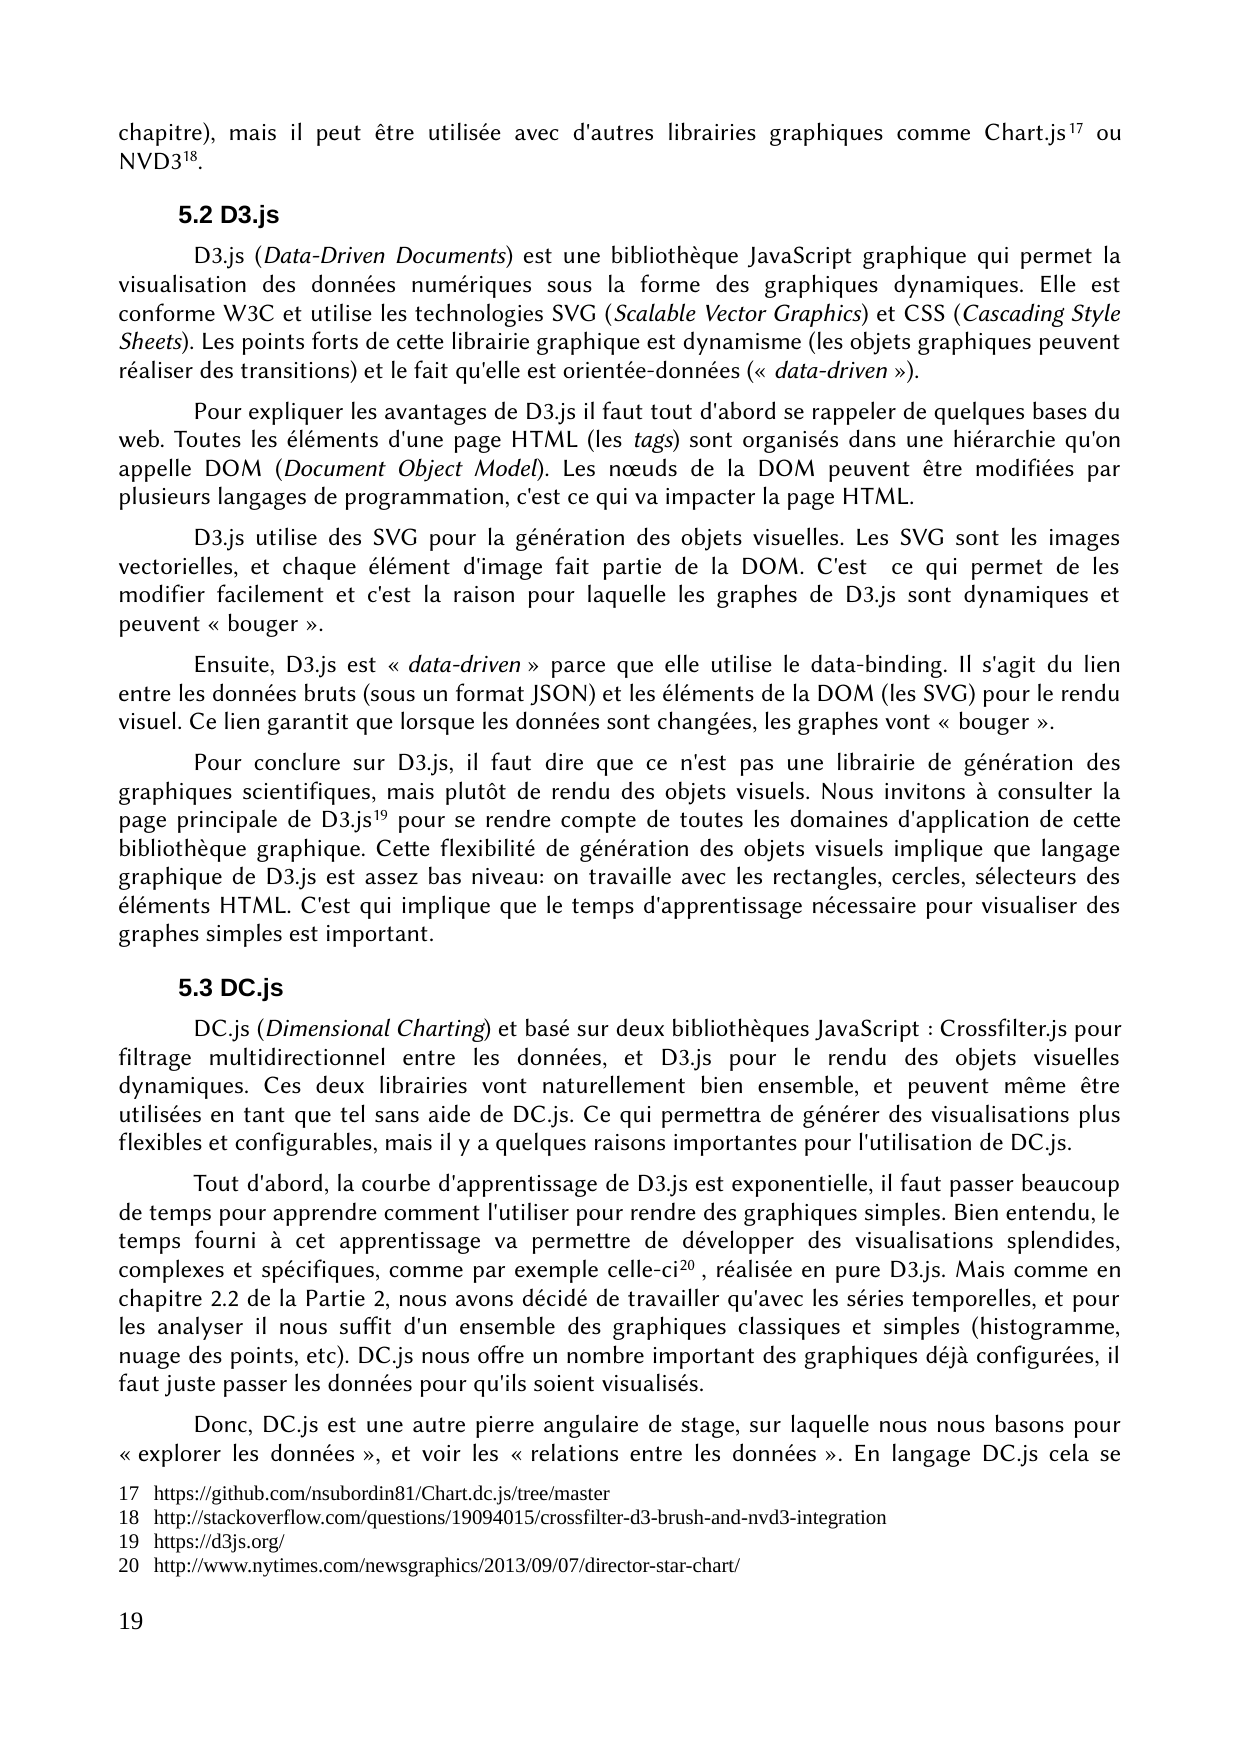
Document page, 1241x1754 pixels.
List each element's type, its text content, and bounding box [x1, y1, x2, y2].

text chapitre), mais il peut être utilisée avec d'autres librairies graphiques comme Chart.js ou NVD3. [118, 118, 1122, 175]
text Tout d'abord, la courbe d'apprentissage de D3.js est exponentielle, il faut passer beaucoup de temps pour apprendre comment l'utiliser pour rendre des graphiques simples. Bien entendu, le temps fourni à cet apprentissage va permettre de développer des visualisations splendides, complexes et spécifiques, comme par exemple celle-ci , réalisée en pure D3.js. Mais comme en chapitre 2.2 de la Partie 2, nous avons décidé de travailler qu'avec les séries temporelles, et pour les analyser il nous suffit d'un ensemble des graphiques classiques et simples (histogramme, nuage des points, etc). DC.js nous offre un nombre important des graphiques déjà configurées, il faut juste passer les données pour qu'ils soient visualisés. [118, 1169, 1122, 1398]
text D3.js (Data-Driven Documents) est une bibliothèque JavaScript graphique qui permet la visualisation des données numériques sous la forme des graphiques dynamiques. Elle est conforme W3C et utilise les technologies SVG (Scalable Vector Graphics) et CSS (Cascading Style Sheets). Les points forts de cette librairie graphique est dynamisme (les objets graphiques peuvent réaliser des transitions) et le fait qu'elle est orientée-données (« data-driven »). [118, 241, 1122, 384]
text Pour conclure sur D3.js, il faut dire que ce n'est pas une librairie de génération des graphiques scientifiques, mais plutôt de rendu des objets visuels. Nous invitons à consulter la page principale de D3.js pour se rendre compte de toutes les domaines d'application de cette bibliothèque graphique. Cette flexibilité de génération des objets visuels implique que langage graphique de D3.js est assez bas niveau: on travaille avec les rectangles, cercles, sélecteurs des éléments HTML. C'est qui implique que le temps d'apprentissage nécessaire pour visualiser des graphes simples est important. [118, 748, 1122, 948]
text https://github.com/nsubordin81/Chart.dc.js/tree/master [118, 1481, 1122, 1505]
text http://www.nytimes.com/newsgraphics/2013/09/07/director-star-chart/ [118, 1553, 1122, 1577]
subtitle D3.js [118, 200, 1122, 229]
text DC.js (Dimensional Charting) et basé sur deux bibliothèques JavaScript : Crossfilter.js pour filtrage multidirectionnel entre les données, et D3.js pour le rendu des objets visuelles dynamiques. Ces deux librairies vont naturellement bien ensemble, et peuvent même être utilisées en tant que tel sans aide de DC.js. Ce qui permettra de générer des visualisations plus flexibles et configurables, mais il y a quelques raisons importantes pour l'utilisation de DC.js. [118, 1014, 1122, 1157]
text D3.js utilise des SVG pour la génération des objets visuelles. Les SVG sont les images vectorielles, et chaque élément d'image fait partie de la DOM. C'est ce qui permet de les modifier facilement et c'est la raison pour laquelle les graphes de D3.js sont dynamiques et peuvent « bouger ». [118, 523, 1122, 637]
text Ensuite, D3.js est « data-driven » parce que elle utilise le data-binding. Il s'agit du lien entre les données bruts (sous un format JSON) et les éléments de la DOM (les SVG) pour le rendu visuel. Ce lien garantit que lorsque les données sont changées, les graphes vont « bouger ». [118, 650, 1122, 736]
text Pour expliquer les avantages de D3.js il faut tout d'abord se rappeler de quelques bases du web. Toutes les éléments d'une page HTML (les tags) sont organisés dans une hiérarchie qu'on appelle DOM (Document Object Model). Les nœuds de la DOM peuvent être modifiées par plusieurs langages de programmation, c'est ce qui va impacter la page HTML. [118, 397, 1122, 511]
text http://stackoverflow.com/questions/19094015/crossfilter-d3-brush-and-nvd3-integration [118, 1505, 1122, 1529]
text Donc, DC.js est une autre pierre angulaire de stage, sur laquelle nous nous basons pour « explorer les données », et voir les « relations entre les données ». En langage DC.js cela se [118, 1410, 1122, 1467]
subtitle DC.js [118, 973, 1122, 1002]
text https://d3js.org/ [118, 1529, 1122, 1553]
